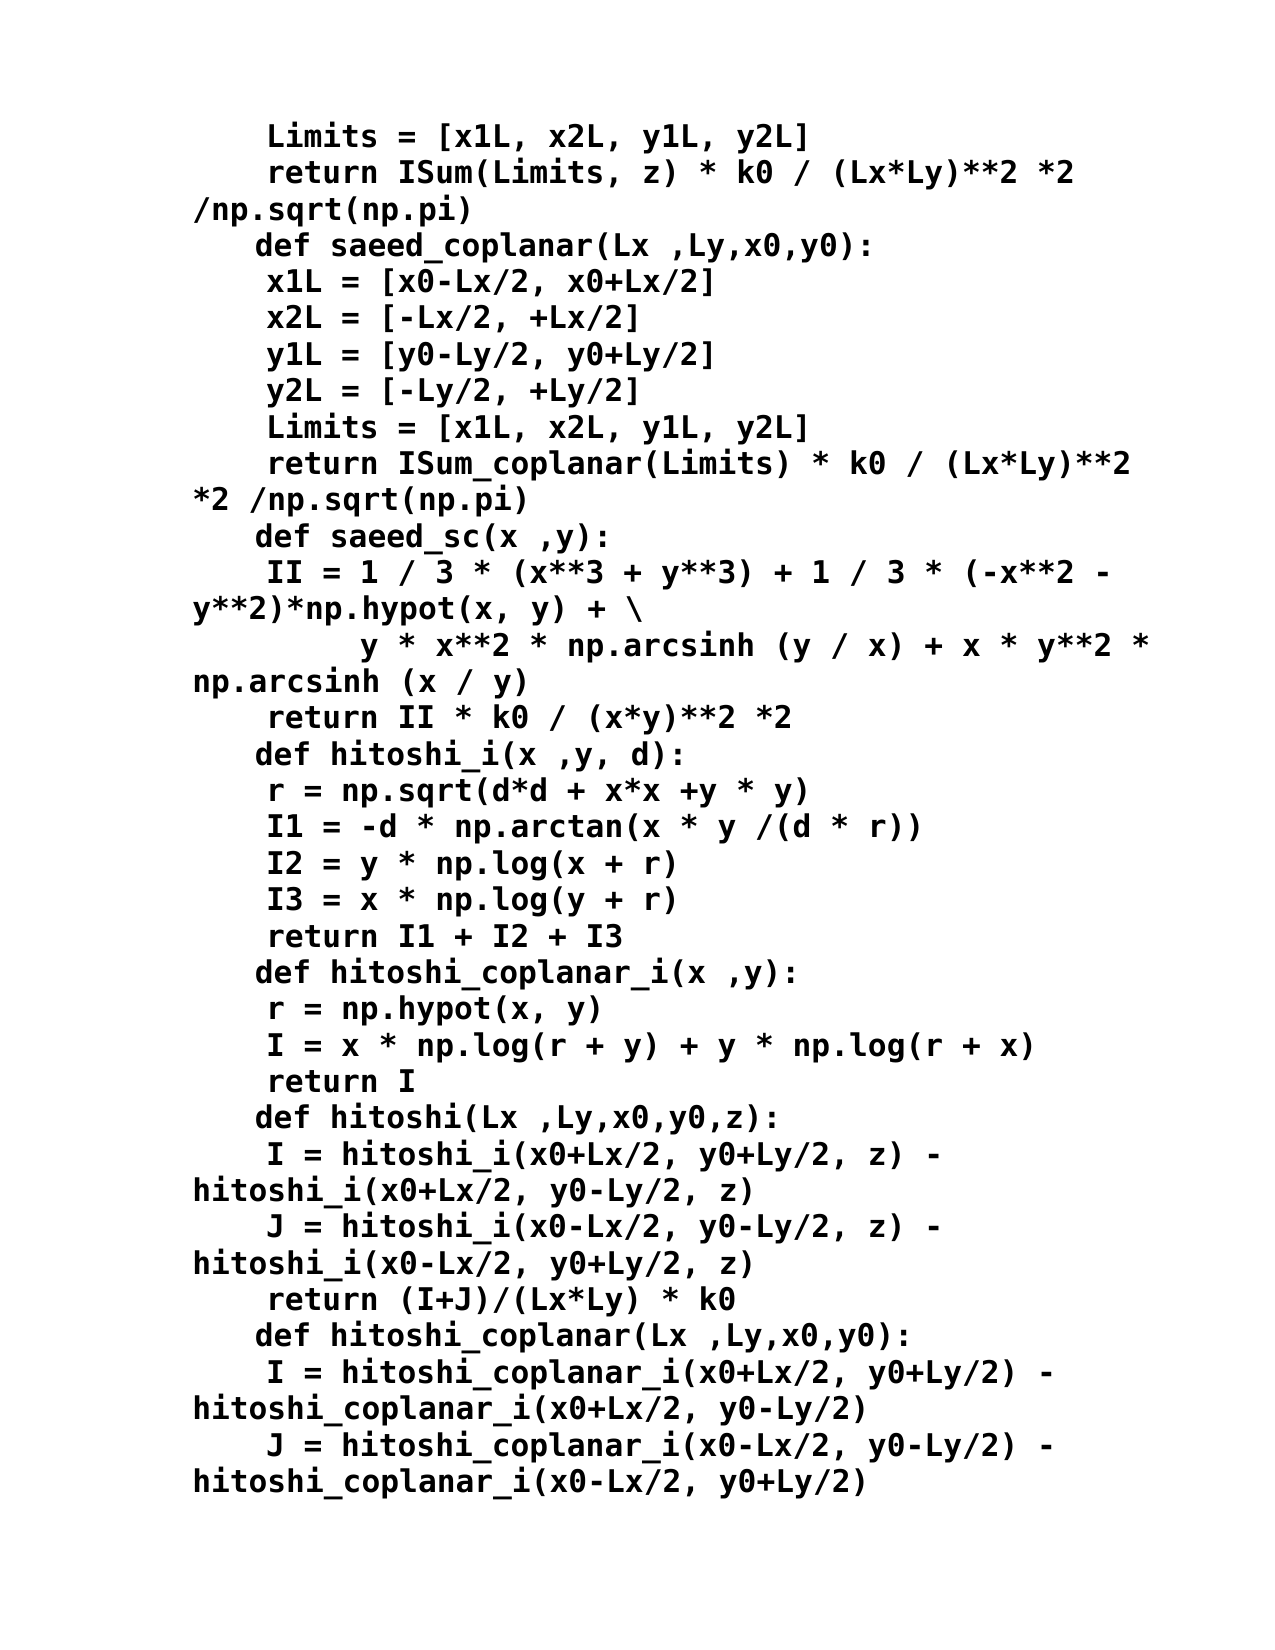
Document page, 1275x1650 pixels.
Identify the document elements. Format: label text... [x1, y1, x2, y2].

text I2 = y * np.log(x + r) [192, 845, 1157, 882]
text return ISum_coplanar(Limits) * k0 / (Lx*Ly)**2 *2 /np.sqrt(np.pi) [192, 445, 1157, 518]
text x2L = [-Lx/2, +Lx/2] [192, 300, 1157, 336]
text return I [192, 1063, 1157, 1100]
text Limits = [x1L, x2L, y1L, y2L] [192, 409, 1157, 445]
text I = hitoshi_i(x0+Lx/2, y0+Ly/2, z) - hitoshi_i(x0+Lx/2, y0-Ly/2, z) [192, 1136, 1157, 1209]
text def hitoshi_coplanar(Lx ,Ly,x0,y0): [192, 1318, 1157, 1354]
text return ISum(Limits, z) * k0 / (Lx*Ly)**2 *2 /np.sqrt(np.pi) [192, 154, 1157, 227]
text y2L = [-Ly/2, +Ly/2] [192, 373, 1157, 409]
text def hitoshi_i(x ,y, d): [192, 736, 1157, 772]
text II = 1 / 3 * (x**3 + y**3) + 1 / 3 * (-x**2 - y**2)*np.hypot(x, y) + \ [192, 554, 1157, 627]
text r = np.hypot(x, y) [192, 991, 1157, 1027]
text J = hitoshi_i(x0-Lx/2, y0-Ly/2, z) - hitoshi_i(x0-Lx/2, y0+Ly/2, z) [192, 1209, 1157, 1281]
text J = hitoshi_coplanar_i(x0-Lx/2, y0-Ly/2) - hitoshi_coplanar_i(x0-Lx/2, y0+Ly/2) [192, 1427, 1157, 1499]
text def hitoshi_coplanar_i(x ,y): [192, 954, 1157, 991]
text I3 = x * np.log(y + r) [192, 882, 1157, 918]
text return I1 + I2 + I3 [192, 918, 1157, 954]
text x1L = [x0-Lx/2, x0+Lx/2] [192, 263, 1157, 300]
text I1 = -d * np.arctan(x * y /(d * r)) [192, 809, 1157, 845]
text I = hitoshi_coplanar_i(x0+Lx/2, y0+Ly/2) - hitoshi_coplanar_i(x0+Lx/2, y0-Ly/2) [192, 1354, 1157, 1427]
text I = x * np.log(r + y) + y * np.log(r + x) [192, 1027, 1157, 1063]
text def hitoshi(Lx ,Ly,x0,y0,z): [192, 1100, 1157, 1136]
text Limits = [x1L, x2L, y1L, y2L] [192, 118, 1157, 154]
text y * x**2 * np.arcsinh (y / x) + x * y**2 * np.arcsinh (x / y) [192, 627, 1157, 700]
text def saeed_sc(x ,y): [192, 518, 1157, 554]
text return II * k0 / (x*y)**2 *2 [192, 700, 1157, 736]
text y1L = [y0-Ly/2, y0+Ly/2] [192, 336, 1157, 373]
text return (I+J)/(Lx*Ly) * k0 [192, 1281, 1157, 1318]
text def saeed_coplanar(Lx ,Ly,x0,y0): [192, 227, 1157, 263]
text r = np.sqrt(d*d + x*x +y * y) [192, 772, 1157, 809]
